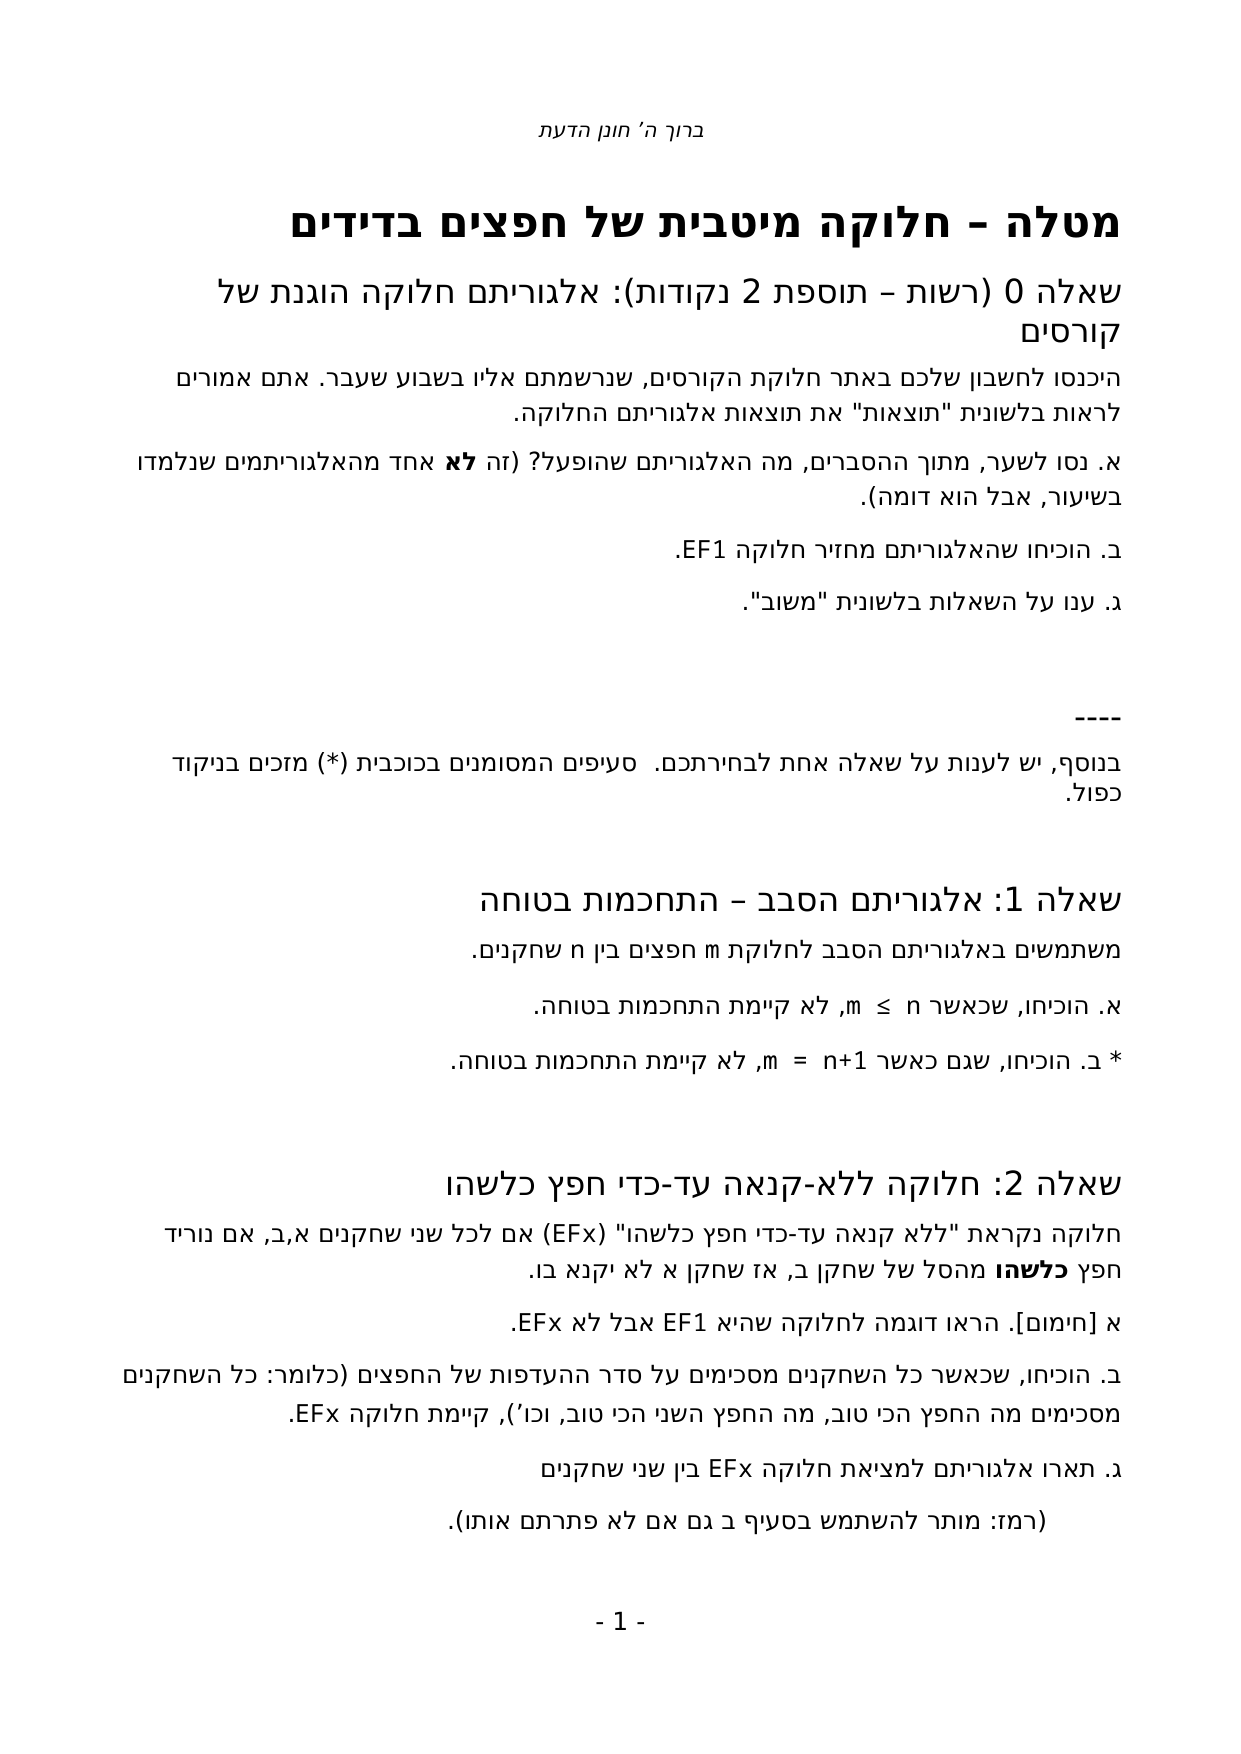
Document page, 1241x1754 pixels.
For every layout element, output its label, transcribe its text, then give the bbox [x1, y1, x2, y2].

text היכנסו לחשבון שלכם באתר חלוקת הקורסים, שנרשמתם אליו בשבוע שעבר. אתם אמורים לראות בלשונית "תוצאות" את תוצאות אלגוריתם החלוקה. [118, 363, 1122, 427]
text ב. הוכיחו, שכאשר כל השחקנים מסכימים על סדר ההעדפות של החפצים (כלומר: כל השחקנים מסכימים מה החפץ הכי טוב, מה החפץ השני הכי טוב, וכו’), קיימת חלוקה EFx. [118, 1360, 1122, 1429]
text משתמשים באלגוריתם הסבב לחלוקת m חפצים בין n שחקנים. [118, 932, 1122, 966]
text א. נסו לשער, מתוך ההסברים, מה האלגוריתם שהופעל? (זה לא אחד מהאלגוריתמים שנלמדו בשיעור, אבל הוא דומה). [118, 448, 1122, 512]
text א [חימום]. הראו דוגמה לחלוקה שהיא EF1 אבל לא EFx. [118, 1305, 1122, 1339]
subtitle שאלה 2: חלוקה ללא-קנאה עד-כדי חפץ כלשהו [118, 1164, 1122, 1203]
subtitle שאלה 1: אלגוריתם הסבב – התחכמות בטוחה [118, 881, 1122, 919]
text * ב. הוכיחו, שגם כאשר m = n+1, לא קיימת התחכמות בטוחה. [118, 1043, 1122, 1077]
text (רמז: מותר להשתמש בסעיף ב גם אם לא פתרתם אותו). [118, 1506, 1122, 1535]
text א. הוכיחו, שכאשר m ≤ n, לא קיימת התחכמות בטוחה. [118, 987, 1122, 1021]
text ג. ענו על השאלות בלשונית "משוב". [118, 588, 1122, 617]
text חלוקה נקראת "ללא קנאה עד-כדי חפץ כלשהו" (EFx) אם לכל שני שחקנים א,ב, אם נוריד חפץ כלשהו מהסל של שחקן ב, אז שחקן א לא יקנא בו. [118, 1215, 1122, 1284]
text ג. תארו אלגוריתם למציאת חלוקה EFx בין שני שחקנים [118, 1451, 1122, 1485]
subtitle שאלה 0 (רשות – תוספת 2 נקודות): אלגוריתם חלוקה הוגנת של קורסים [118, 273, 1122, 351]
subtitle מטלה – חלוקה מיטבית של חפצים בדידים [118, 197, 1122, 248]
subtitle ---- [118, 697, 1122, 736]
text בנוסף, יש לענות על שאלה אחת לבחירתכם. סעיפים המסומנים בכוכבית (*) מזכים בניקוד כפול. [118, 748, 1122, 807]
text ב. הוכיחו שהאלגוריתם מחזיר חלוקה EF1. [118, 532, 1122, 566]
